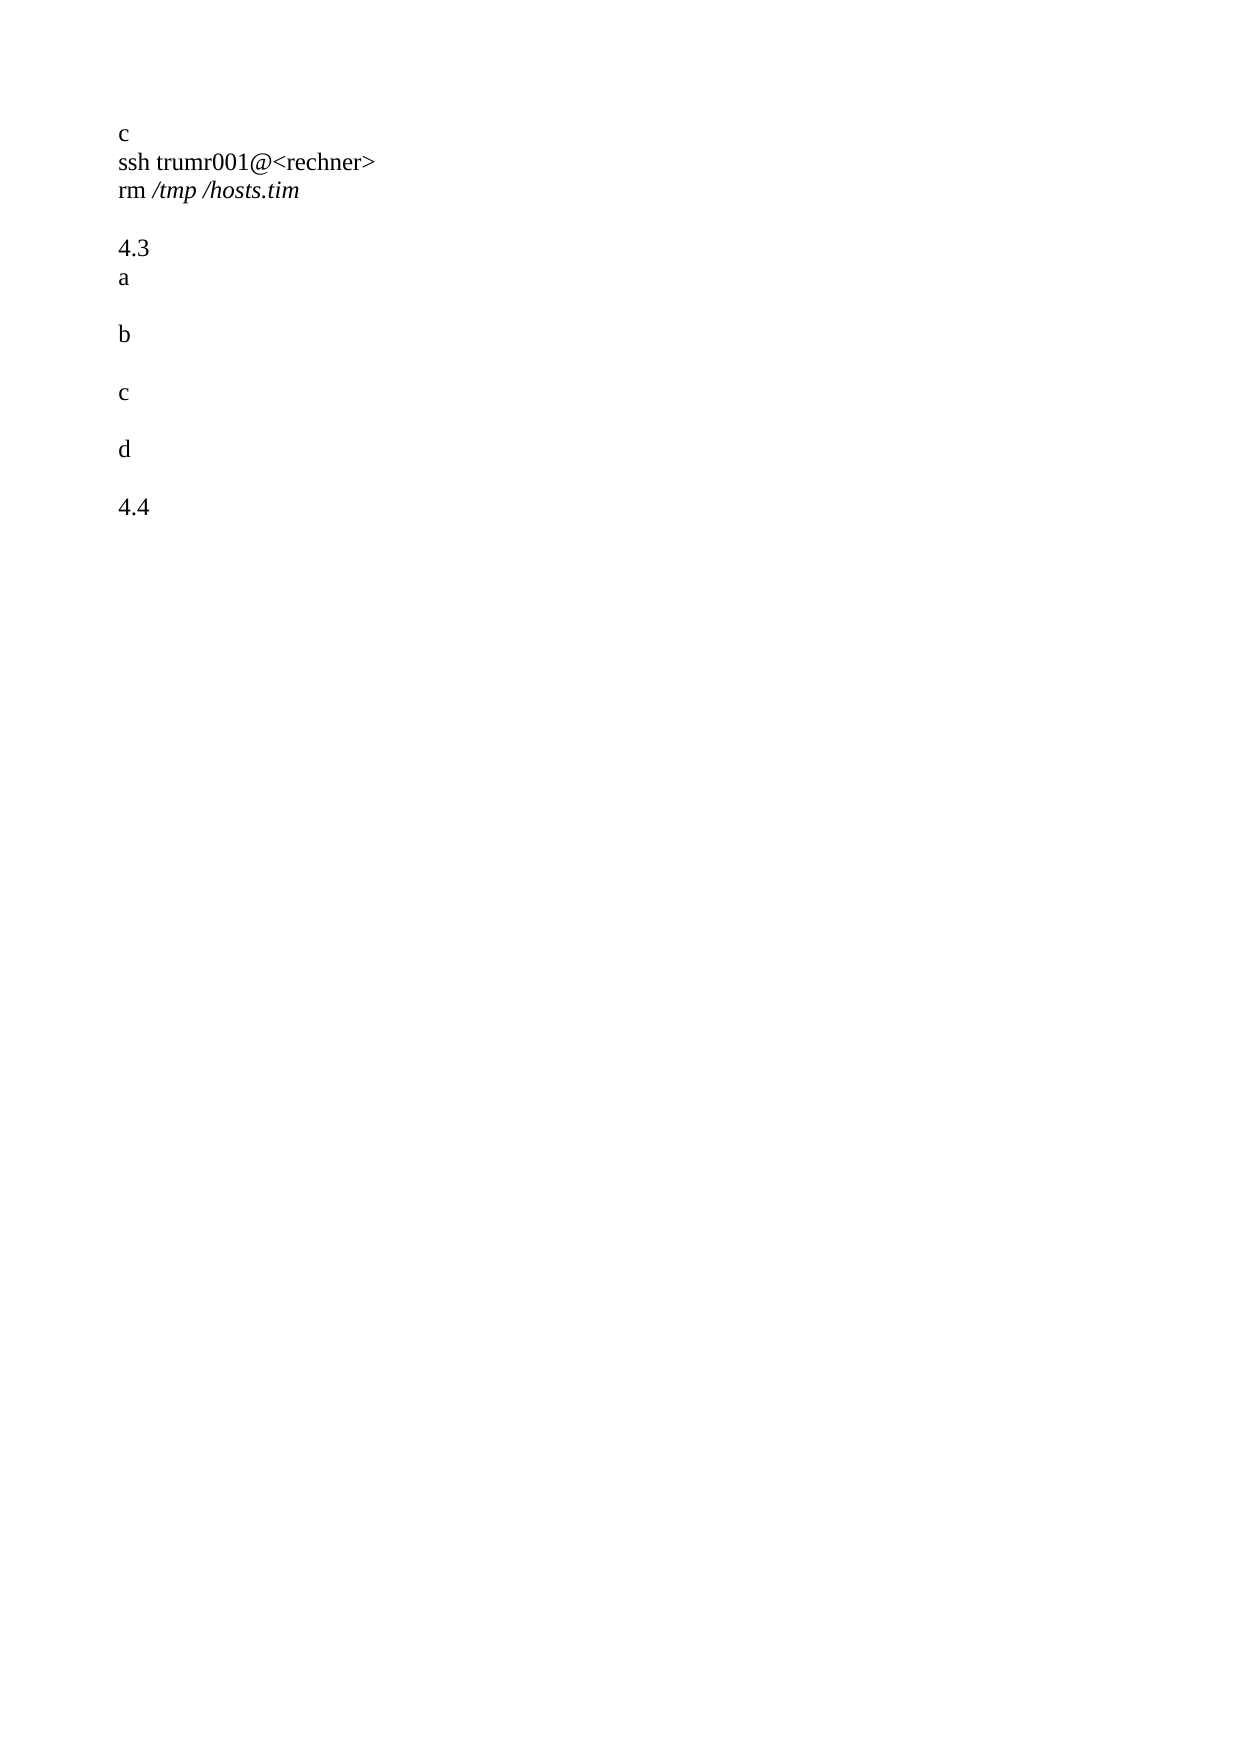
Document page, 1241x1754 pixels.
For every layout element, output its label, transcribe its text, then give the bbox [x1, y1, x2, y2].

text b [118, 319, 1122, 348]
text 4.4 [118, 492, 1122, 521]
text c [118, 118, 1122, 147]
text 4.3 [118, 233, 1122, 262]
text rm /tmp /hosts.tim [118, 176, 1122, 204]
text d [118, 434, 1122, 463]
text c [118, 377, 1122, 406]
text ssh trumr001@<rechner> [118, 147, 1122, 176]
text a [118, 262, 1122, 291]
